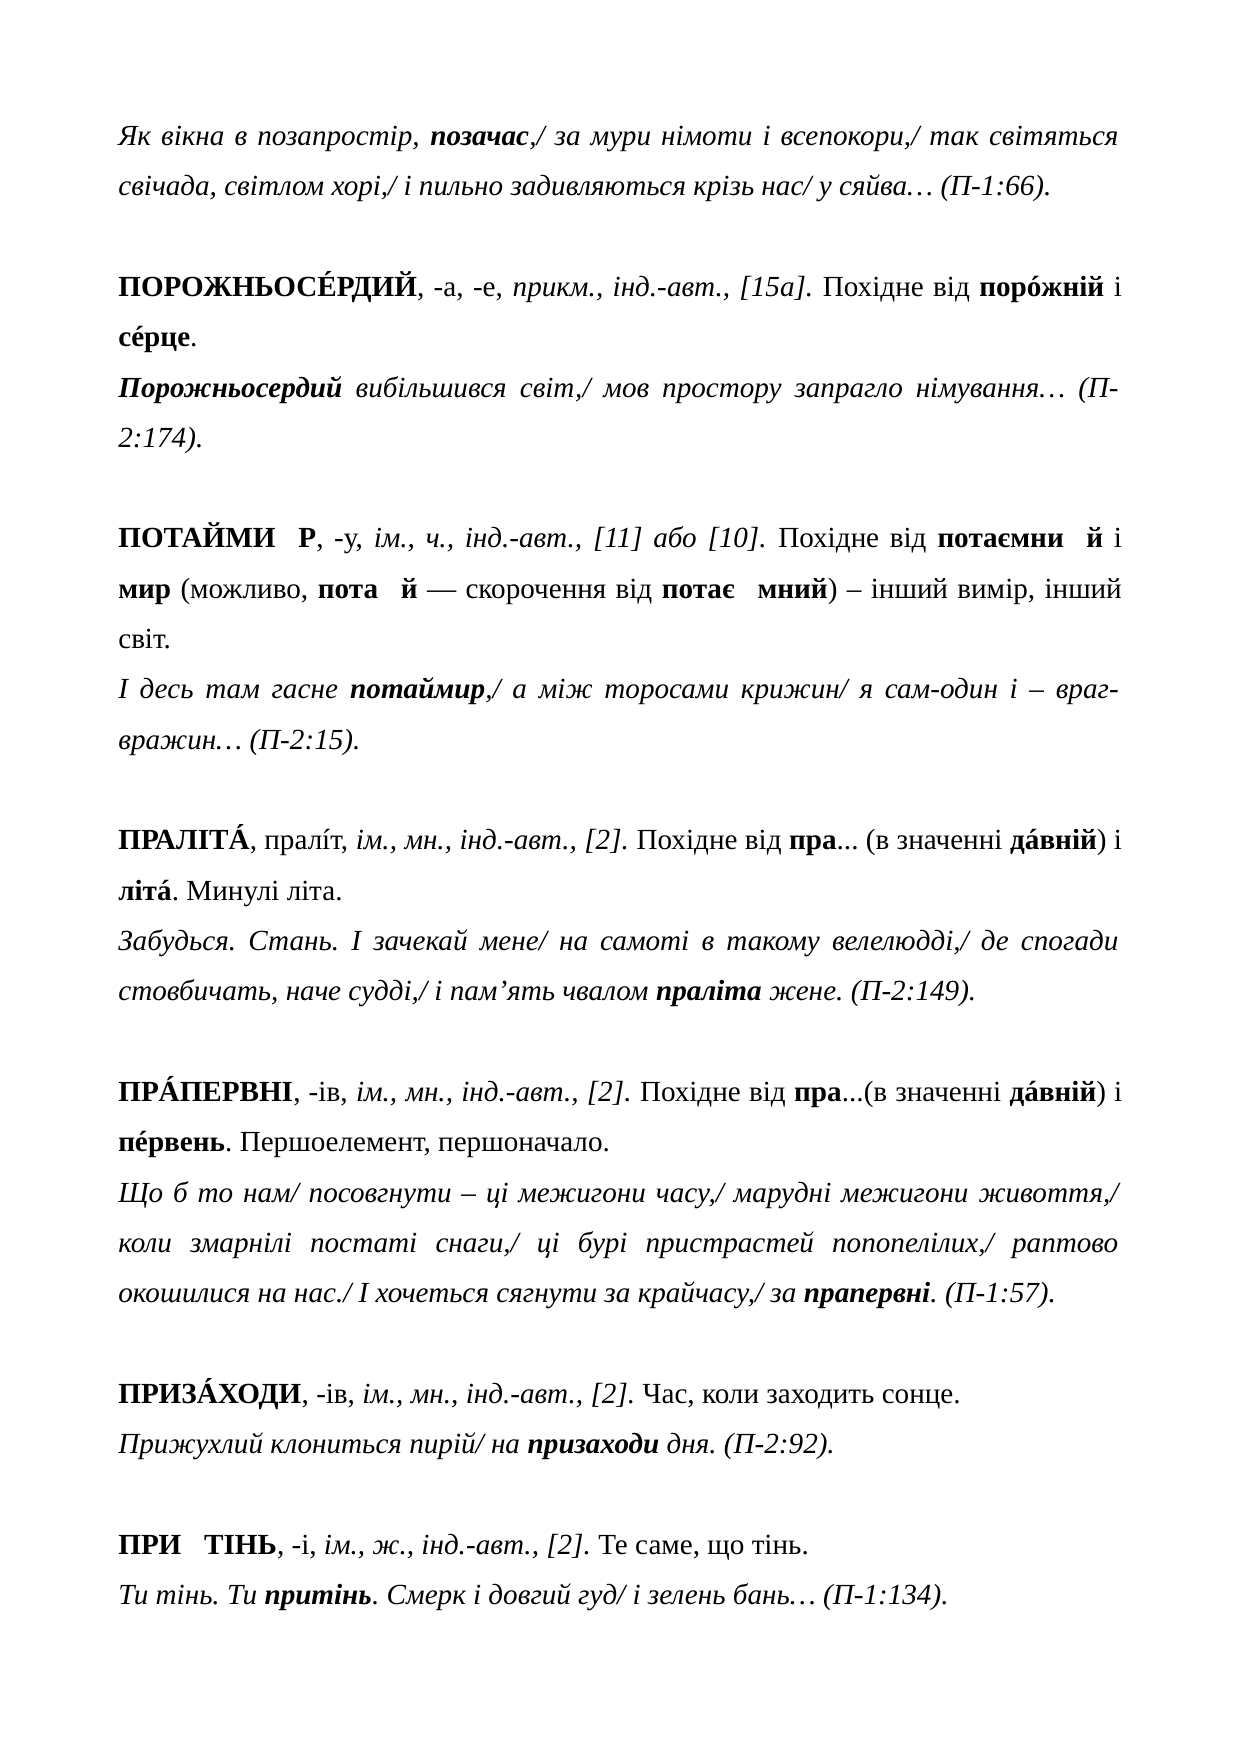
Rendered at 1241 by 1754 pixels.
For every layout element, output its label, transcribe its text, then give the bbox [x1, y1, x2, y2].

text Порожньосердий вибільшився світ,/ мов простору запрагло німування… (П-2:174). [118, 370, 1122, 453]
text Притінь, -і, ім., ж., інд.-авт., [2]. Те саме, що тінь. [118, 1527, 1122, 1560]
text Порожньосéрдий, -а, -е, прикм., інд.-авт., [15а]. Похідне від порóжній і сéрце. [118, 269, 1122, 353]
text Забудься. Стань. І зачекай мене/ на самоті в такому велелюдді,/ де спогади стовбичать, наче судді,/ і пам’ять чвалом праліта жене. (П-2:149). [118, 923, 1122, 1007]
text Прижухлий клониться пирій/ на призаходи дня. (П-2:92). [118, 1426, 1122, 1460]
text Прáпервні, -ів, ім., мн., інд.-авт., [2]. Похідне від пра...(в значенні дáвній) і пéрвень. Першоелемент, першоначало. [118, 1074, 1122, 1158]
text Пралітá, пралíт, ім., мн., інд.-авт., [2]. Похідне від пра... (в значенні дáвній) і літá. Минулі літа. [118, 822, 1122, 906]
text Потаймир, -у, ім., ч., інд.-авт., [11] або [10]. Похідне від потаємний і мир (можливо, потай — скорочення від потаємний) – інший вимір, інший світ. [118, 521, 1122, 655]
text Як вікна в позапростір, позачас,/ за мури німоти і всепокори,/ так світяться свічада, світлом хорі,/ і пильно задивляються крізь нас/ у сяйва… (П-1:66). [118, 118, 1122, 202]
text Що б то нам/ посовгнути – ці межигони часу,/ марудні межигони живоття,/ коли змарнілі постаті снаги,/ ці бурі пристрастей попопелілих,/ раптово окошилися на нас./ І хочеться сягнути за крайчасу,/ за прапервні. (П-1:57). [118, 1175, 1122, 1309]
text Ти тінь. Ти притінь. Смерк і довгий гуд/ і зелень бань… (П-1:134). [118, 1577, 1122, 1611]
text Призáходи, -ів, ім., мн., інд.-авт., [2]. Час, коли заходить сонце. [118, 1376, 1122, 1409]
text І десь там гасне потаймир,/ а між торосами крижин/ я сам-один і – враг-вражин… (П-2:15). [118, 672, 1122, 755]
